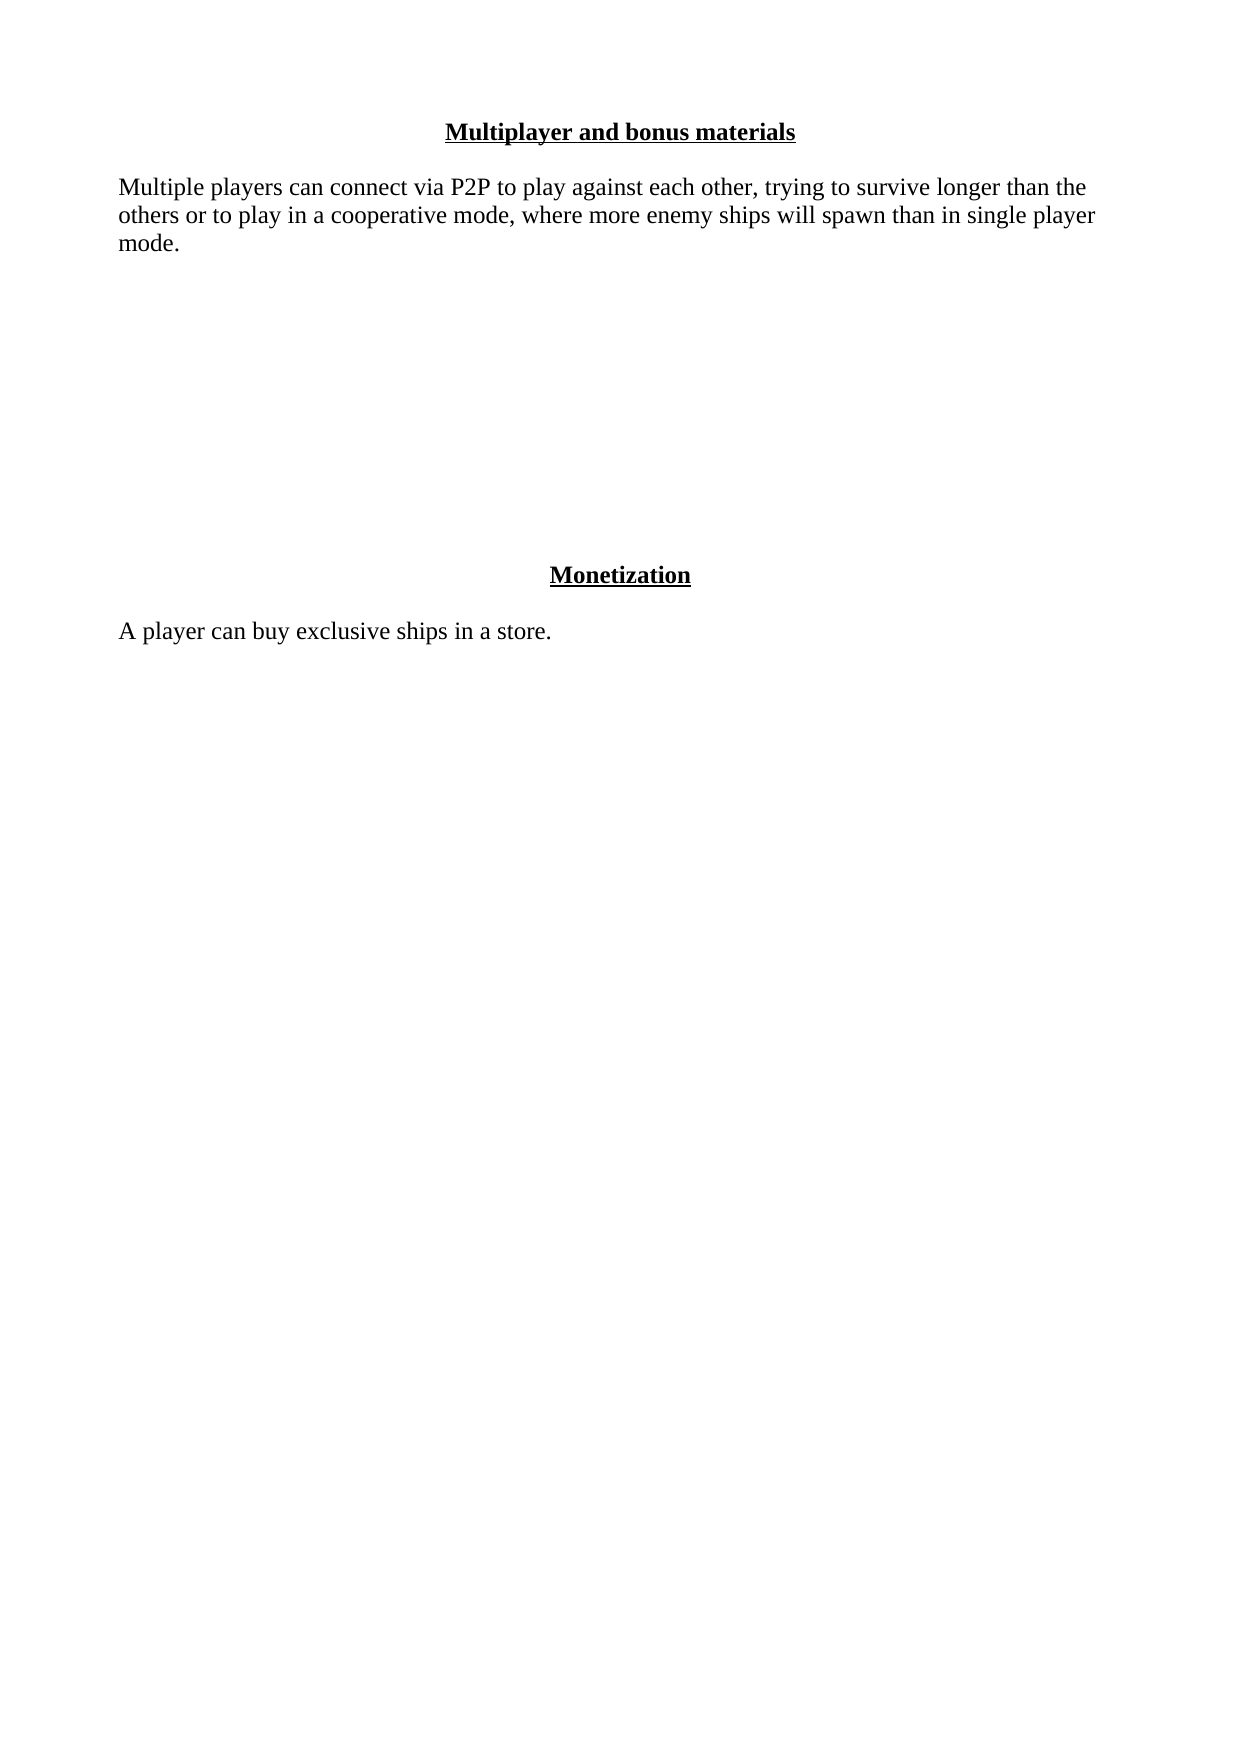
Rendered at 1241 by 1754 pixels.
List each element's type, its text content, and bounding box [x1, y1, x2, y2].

text A player can buy exclusive ships in a store. [118, 617, 1122, 644]
text Monetization [118, 561, 1122, 589]
text Multiplayer and bonus materials [118, 118, 1122, 146]
text Multiple players can connect via P2P to play against each other, trying to survive longer than the others or to play in a cooperative mode, where more enemy ships will spawn than in single player mode. [118, 173, 1122, 257]
